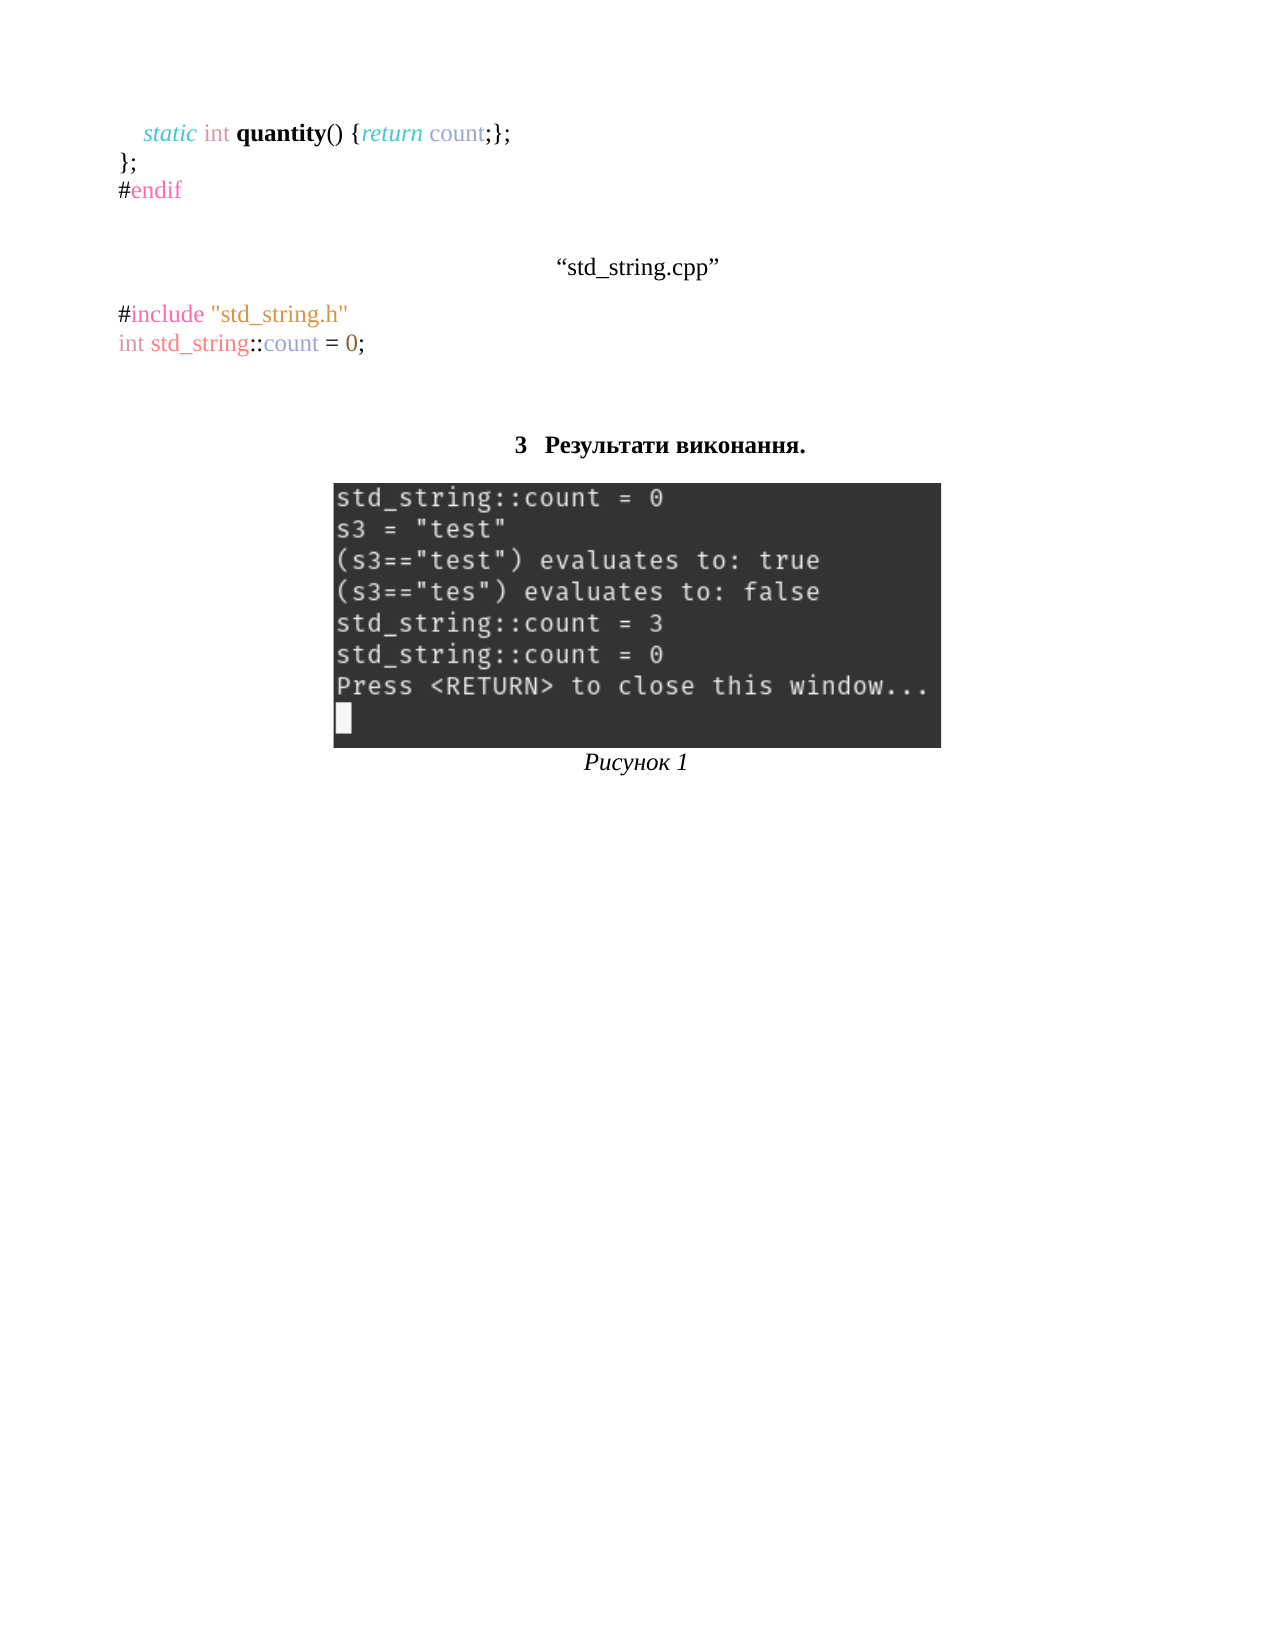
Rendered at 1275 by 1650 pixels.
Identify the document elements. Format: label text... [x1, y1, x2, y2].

text “std_string.cpp” [118, 252, 1157, 281]
text }; [118, 147, 1157, 176]
text #endif [118, 176, 1157, 204]
text Рисунок 1 [334, 748, 941, 776]
text static int quantity() {return count;}; [118, 118, 1157, 147]
text int std_string::count = 0; [118, 328, 1157, 357]
picture [333, 483, 942, 748]
subtitle Результати виконання. [163, 430, 1157, 458]
text #include "std_string.h" [118, 299, 1157, 328]
